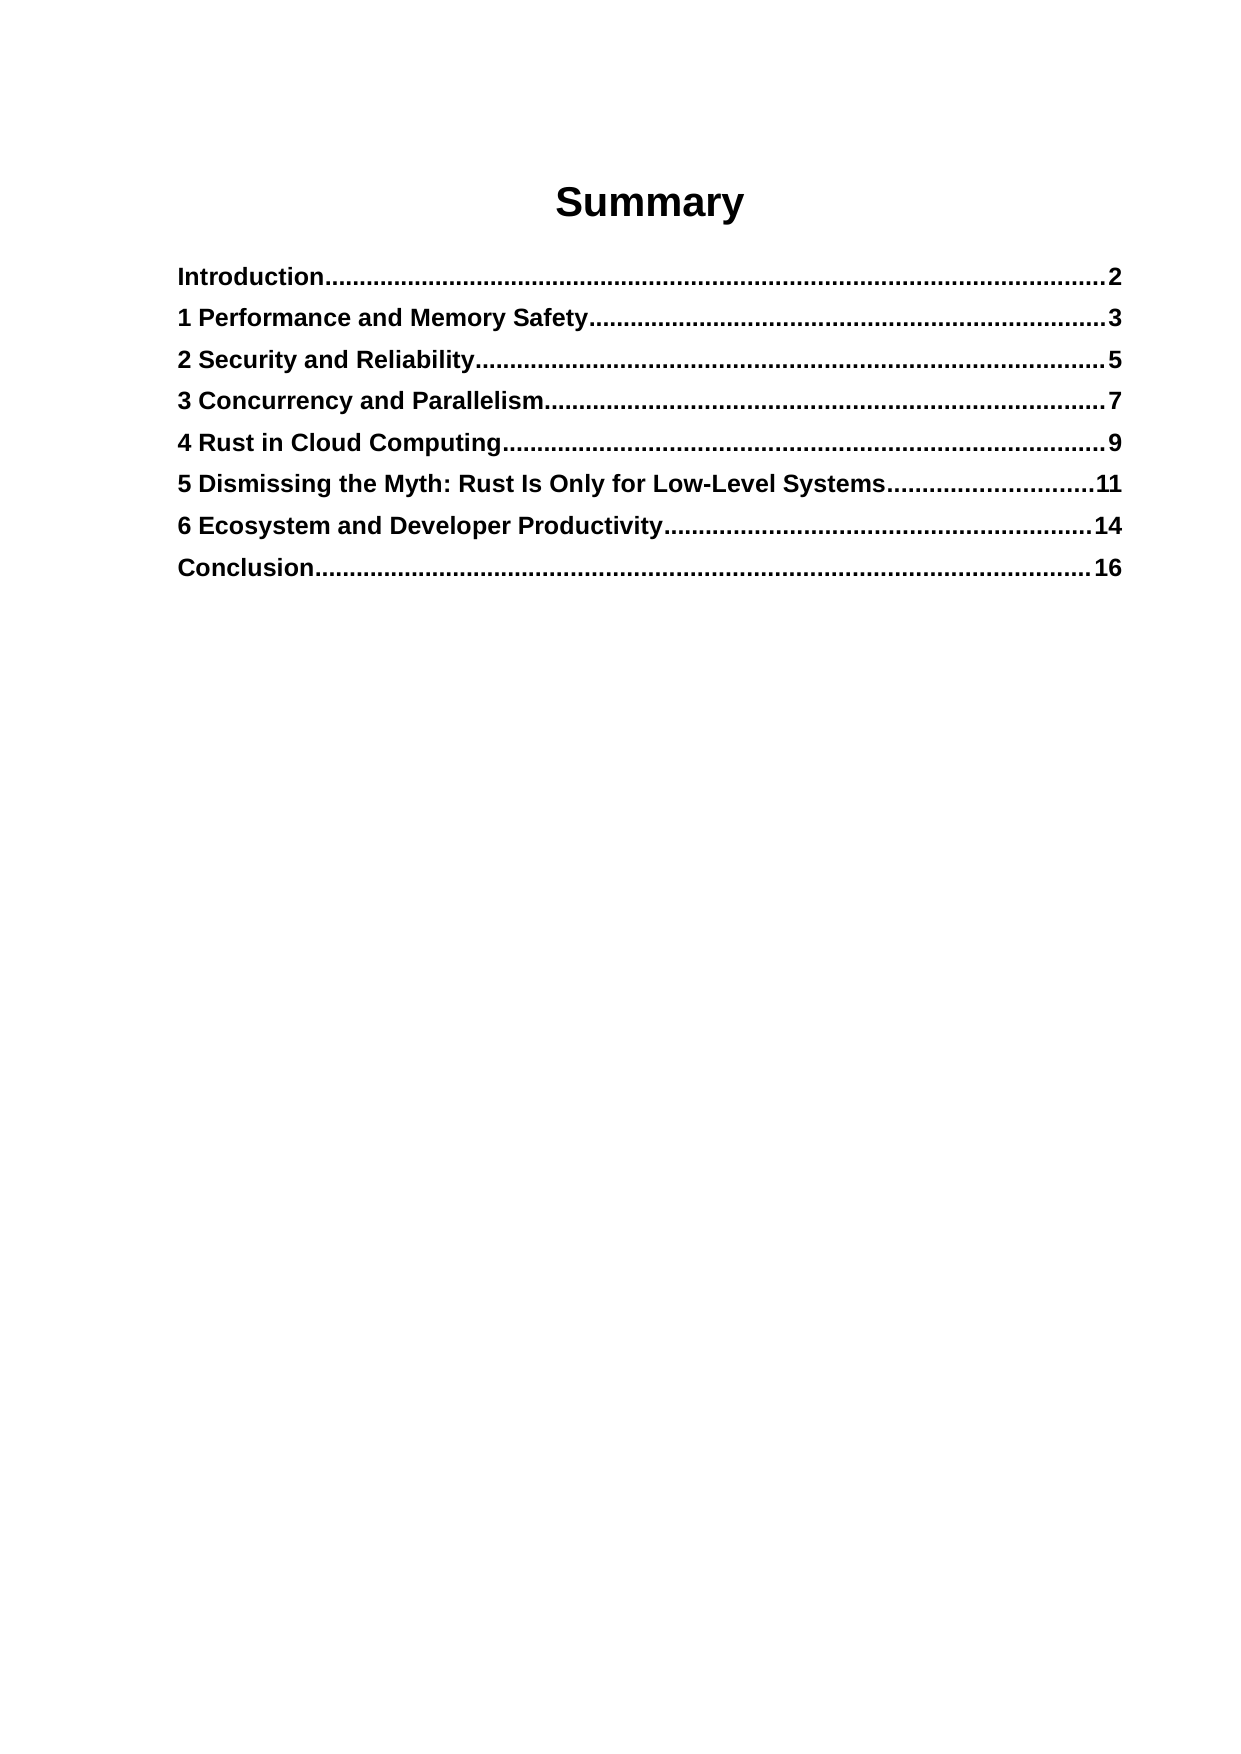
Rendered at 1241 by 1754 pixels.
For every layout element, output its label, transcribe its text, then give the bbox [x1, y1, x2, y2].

text Conclusion 16 [177, 552, 1122, 582]
text 5 Dismissing the Myth: Rust Is Only for Low-Level Systems 11 [177, 469, 1122, 498]
text Summary [177, 177, 1122, 225]
text 6 Ecosystem and Developer Productivity 14 [177, 511, 1122, 540]
text Introduction 2 [177, 262, 1122, 291]
text 4 Rust in Cloud Computing 9 [177, 428, 1122, 457]
text 1 Performance and Memory Safety 3 [177, 303, 1122, 332]
text 3 Concurrency and Parallelism 7 [177, 386, 1122, 415]
text 2 Security and Reliability 5 [177, 345, 1122, 374]
